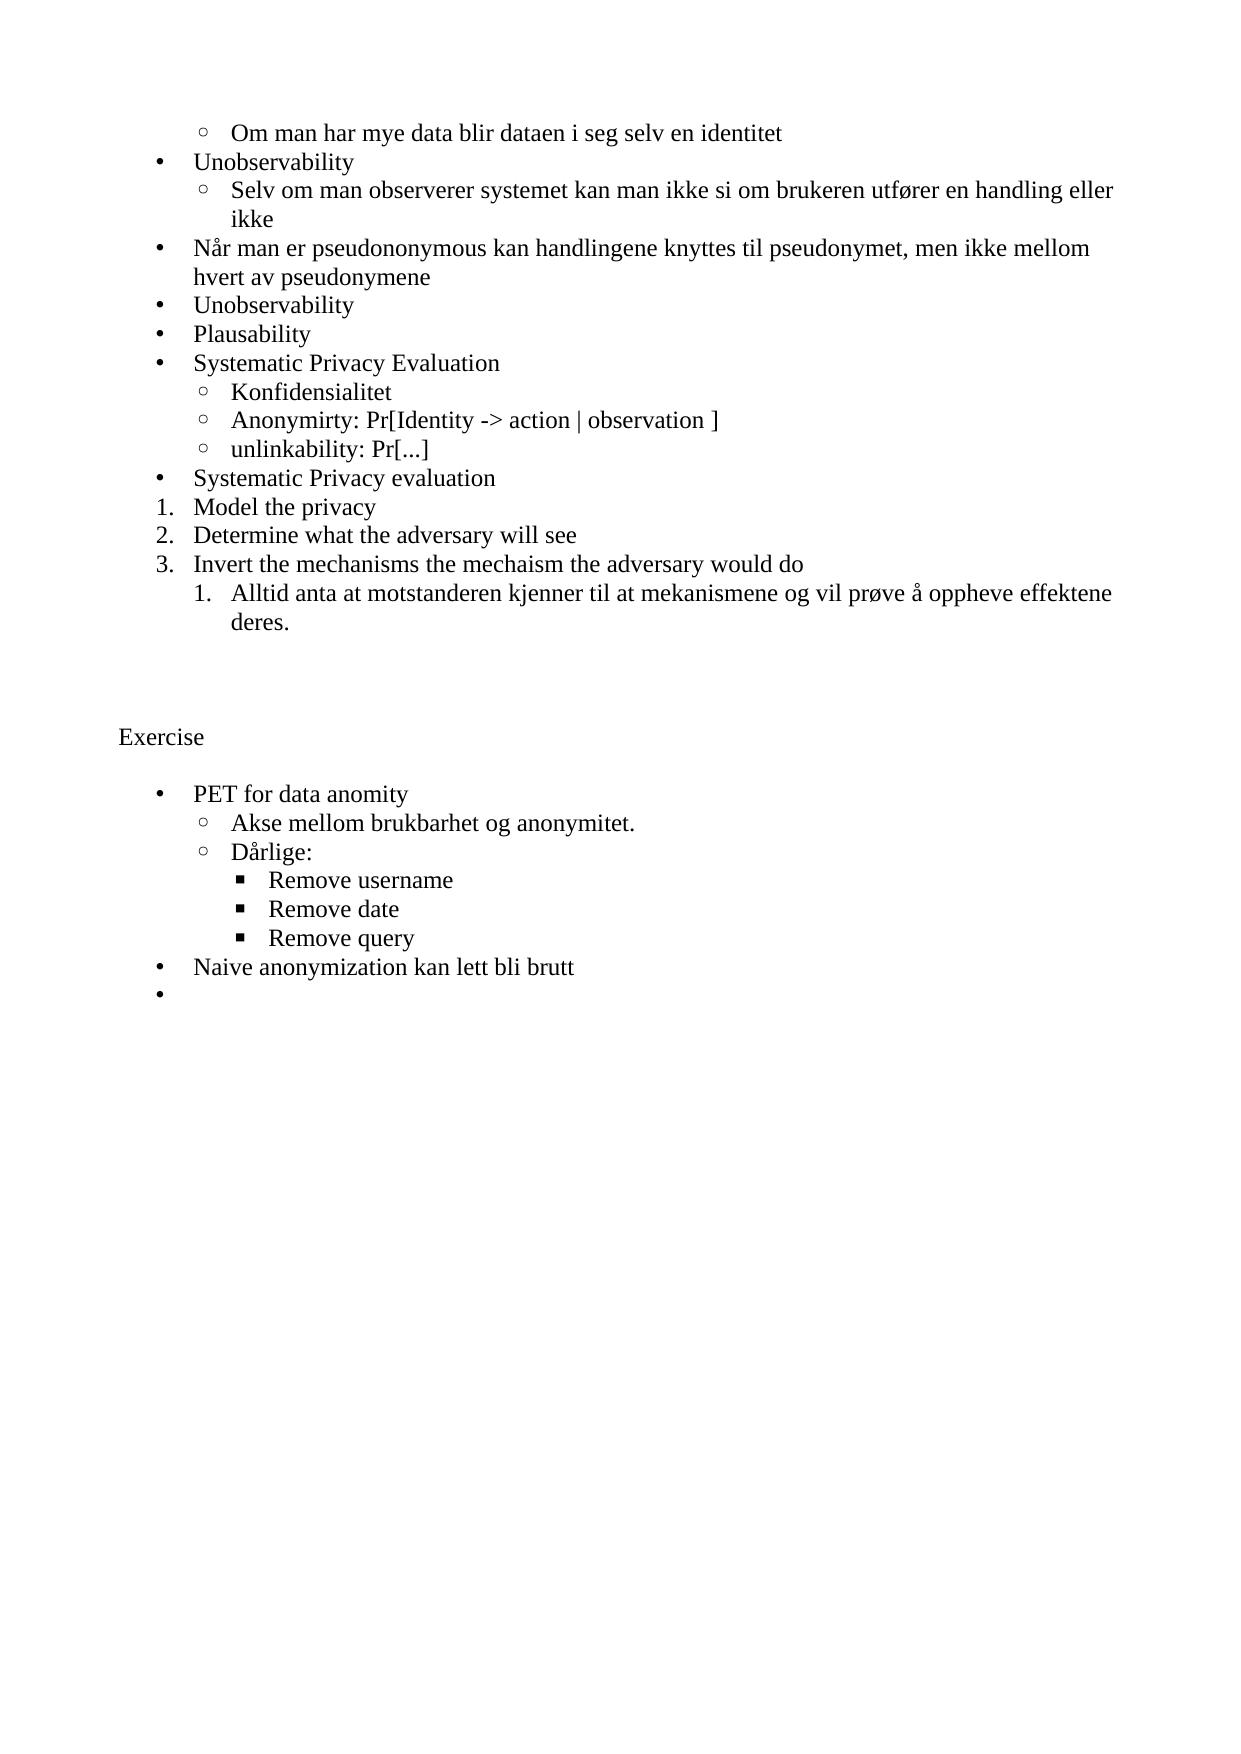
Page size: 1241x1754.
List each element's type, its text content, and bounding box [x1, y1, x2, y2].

list Når man er pseudononymous kan handlingene knyttes til pseudonymet, men ikke mellom hvert av pseudonymene [156, 233, 1122, 291]
list Om man har mye data blir dataen i seg selv en identitet [193, 118, 1122, 147]
list unlinkability: Pr[...] [193, 434, 1122, 463]
list Akse mellom brukbarhet og anonymitet. [193, 808, 1122, 837]
list Systematic Privacy Evaluation [156, 348, 1122, 377]
list PET for data anomity [156, 779, 1122, 808]
list Plausability [156, 319, 1122, 348]
text Exercise [118, 722, 1122, 751]
list Anonymirty: Pr[Identity -> action | observation ] [193, 406, 1122, 434]
list Invert the mechanisms the mechaism the adversary would do [156, 549, 1122, 578]
list Alltid anta at motstanderen kjenner til at mekanismene og vil prøve å oppheve effektene deres. [193, 578, 1122, 636]
list Konfidensialitet [193, 377, 1122, 406]
list Dårlige: [193, 837, 1122, 866]
list Model the privacy [156, 492, 1122, 521]
list Remove query [231, 923, 1122, 952]
list Unobservability [156, 291, 1122, 319]
list Unobservability [156, 147, 1122, 176]
list Selv om man observerer systemet kan man ikke si om brukeren utfører en handling eller ikke [193, 176, 1122, 233]
list Remove date [231, 894, 1122, 923]
list Determine what the adversary will see [156, 521, 1122, 549]
list Naive anonymization kan lett bli brutt [156, 952, 1122, 981]
list Remove username [231, 866, 1122, 894]
list Systematic Privacy evaluation [156, 463, 1122, 492]
